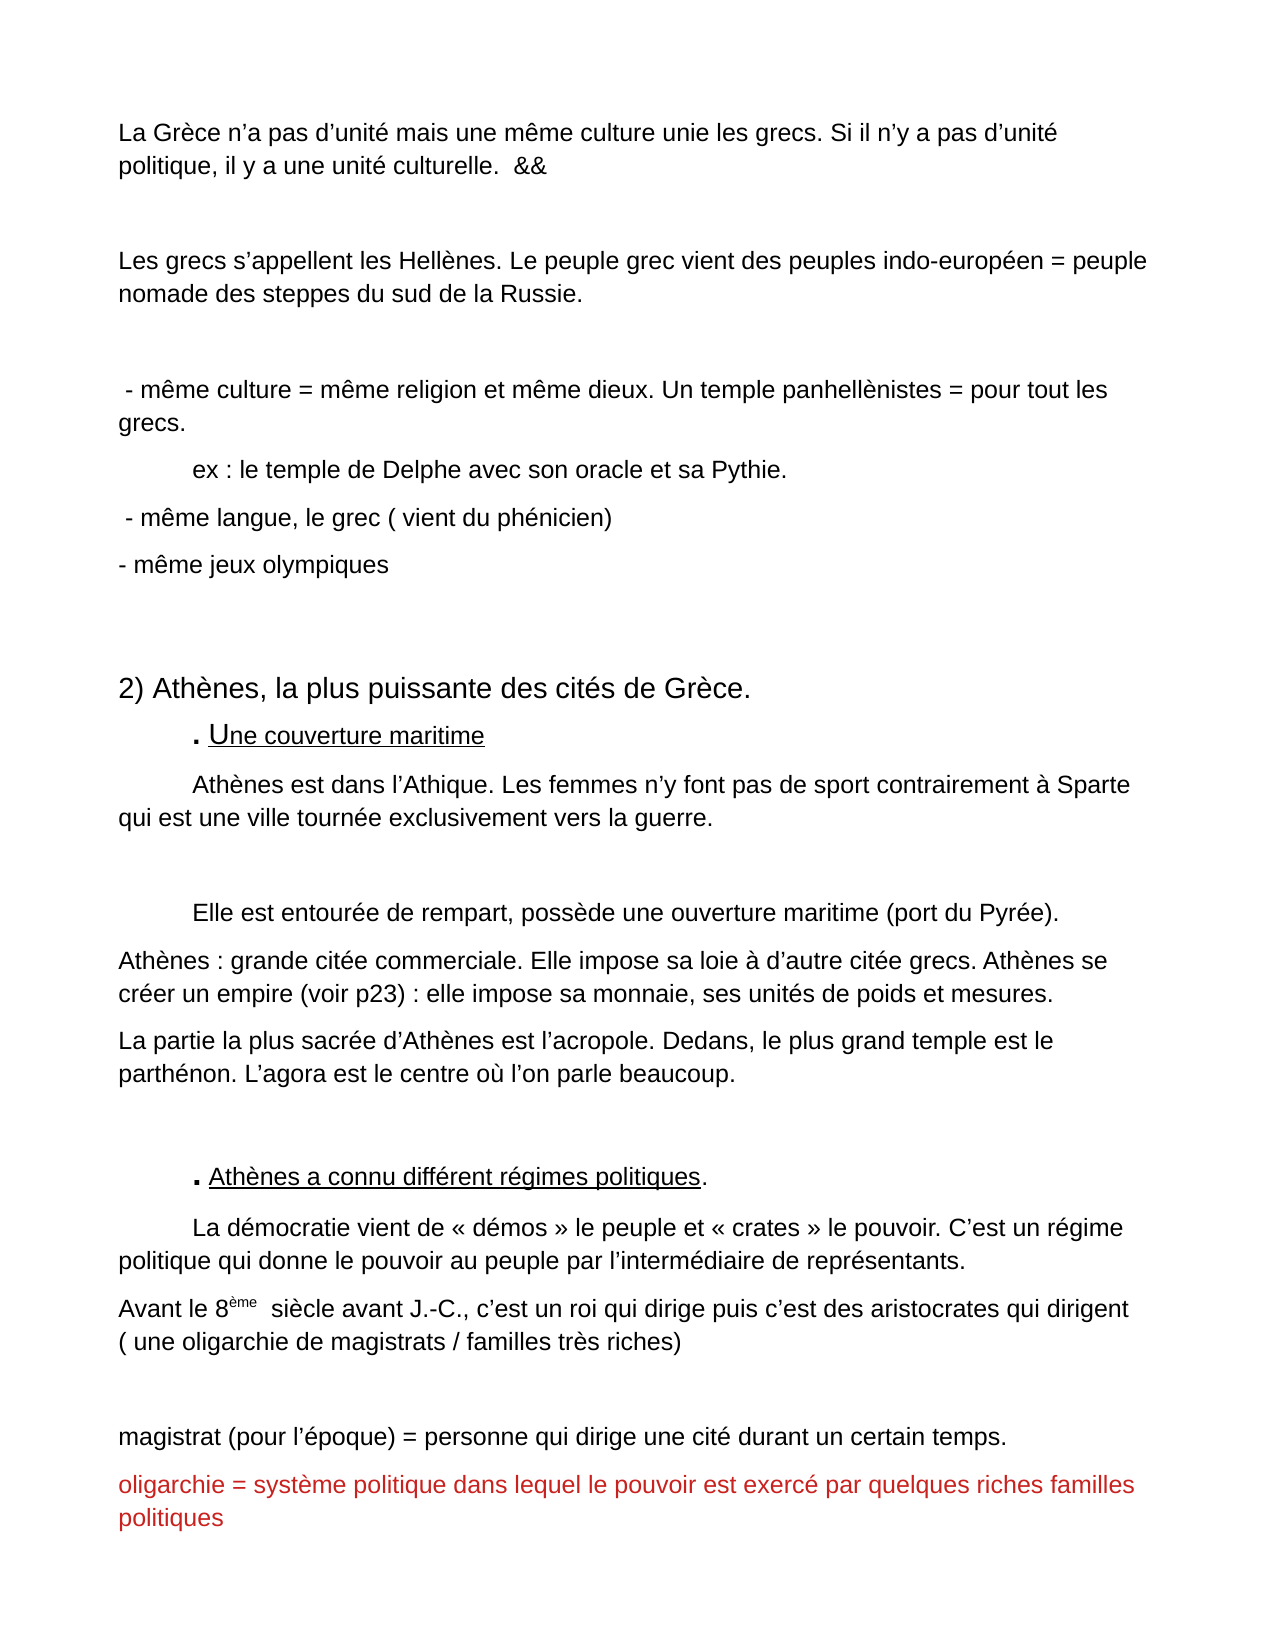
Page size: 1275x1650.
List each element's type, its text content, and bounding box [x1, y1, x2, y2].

text Elle est entourée de rempart, possède une ouverture maritime (port du Pyrée). [118, 898, 1157, 927]
text Athènes : grande citée commerciale. Elle impose sa loie à d’autre citée grecs. Athènes se créer un empire (voir p23) : elle impose sa monnaie, ses unités de poids et mesures. [118, 946, 1157, 1007]
text La démocratie vient de « démos » le peuple et « crates » le pouvoir. C’est un régime politique qui donne le pouvoir au peuple par l’intermédiaire de représentants. [118, 1213, 1157, 1275]
text - même culture = même religion et même dieux. Un temple panhellènistes = pour tout les grecs. [118, 374, 1157, 436]
text Les grecs s’appellent les Hellènes. Le peuple grec vient des peuples indo-européen = peuple nomade des steppes du sud de la Russie. [118, 246, 1157, 308]
text . Athènes a connu différent régimes politiques. [118, 1154, 1157, 1193]
text Athènes est dans l’Athique. Les femmes n’y font pas de sport contrairement à Sparte qui est une ville tournée exclusivement vers la guerre. [118, 770, 1157, 832]
subtitle 2) Athènes, la plus puissante des cités de Grèce. [118, 671, 1157, 704]
text - même jeux olympiques [118, 550, 1157, 579]
text magistrat (pour l’époque) = personne qui dirige une cité durant un certain temps. [118, 1422, 1157, 1451]
text ex : le temple de Delphe avec son oracle et sa Pythie. [118, 455, 1157, 484]
text Avant le 8ème siècle avant J.-C., c’est un roi qui dirige puis c’est des aristocrates qui dirigent ( une oligarchie de magistrats / familles très riches) [118, 1294, 1157, 1356]
text - même langue, le grec ( vient du phénicien) [118, 503, 1157, 532]
text La Grèce n’a pas d’unité mais une même culture unie les grecs. Si il n’y a pas d’unité politique, il y a une unité culturelle. && [118, 118, 1157, 180]
text La partie la plus sacrée d’Athènes est l’acropole. Dedans, le plus grand temple est le parthénon. L’agora est le centre où l’on parle beaucoup. [118, 1026, 1157, 1088]
text . Une couverture maritime [118, 717, 1157, 750]
text oligarchie = système politique dans lequel le pouvoir est exercé par quelques riches familles politiques [118, 1470, 1157, 1531]
